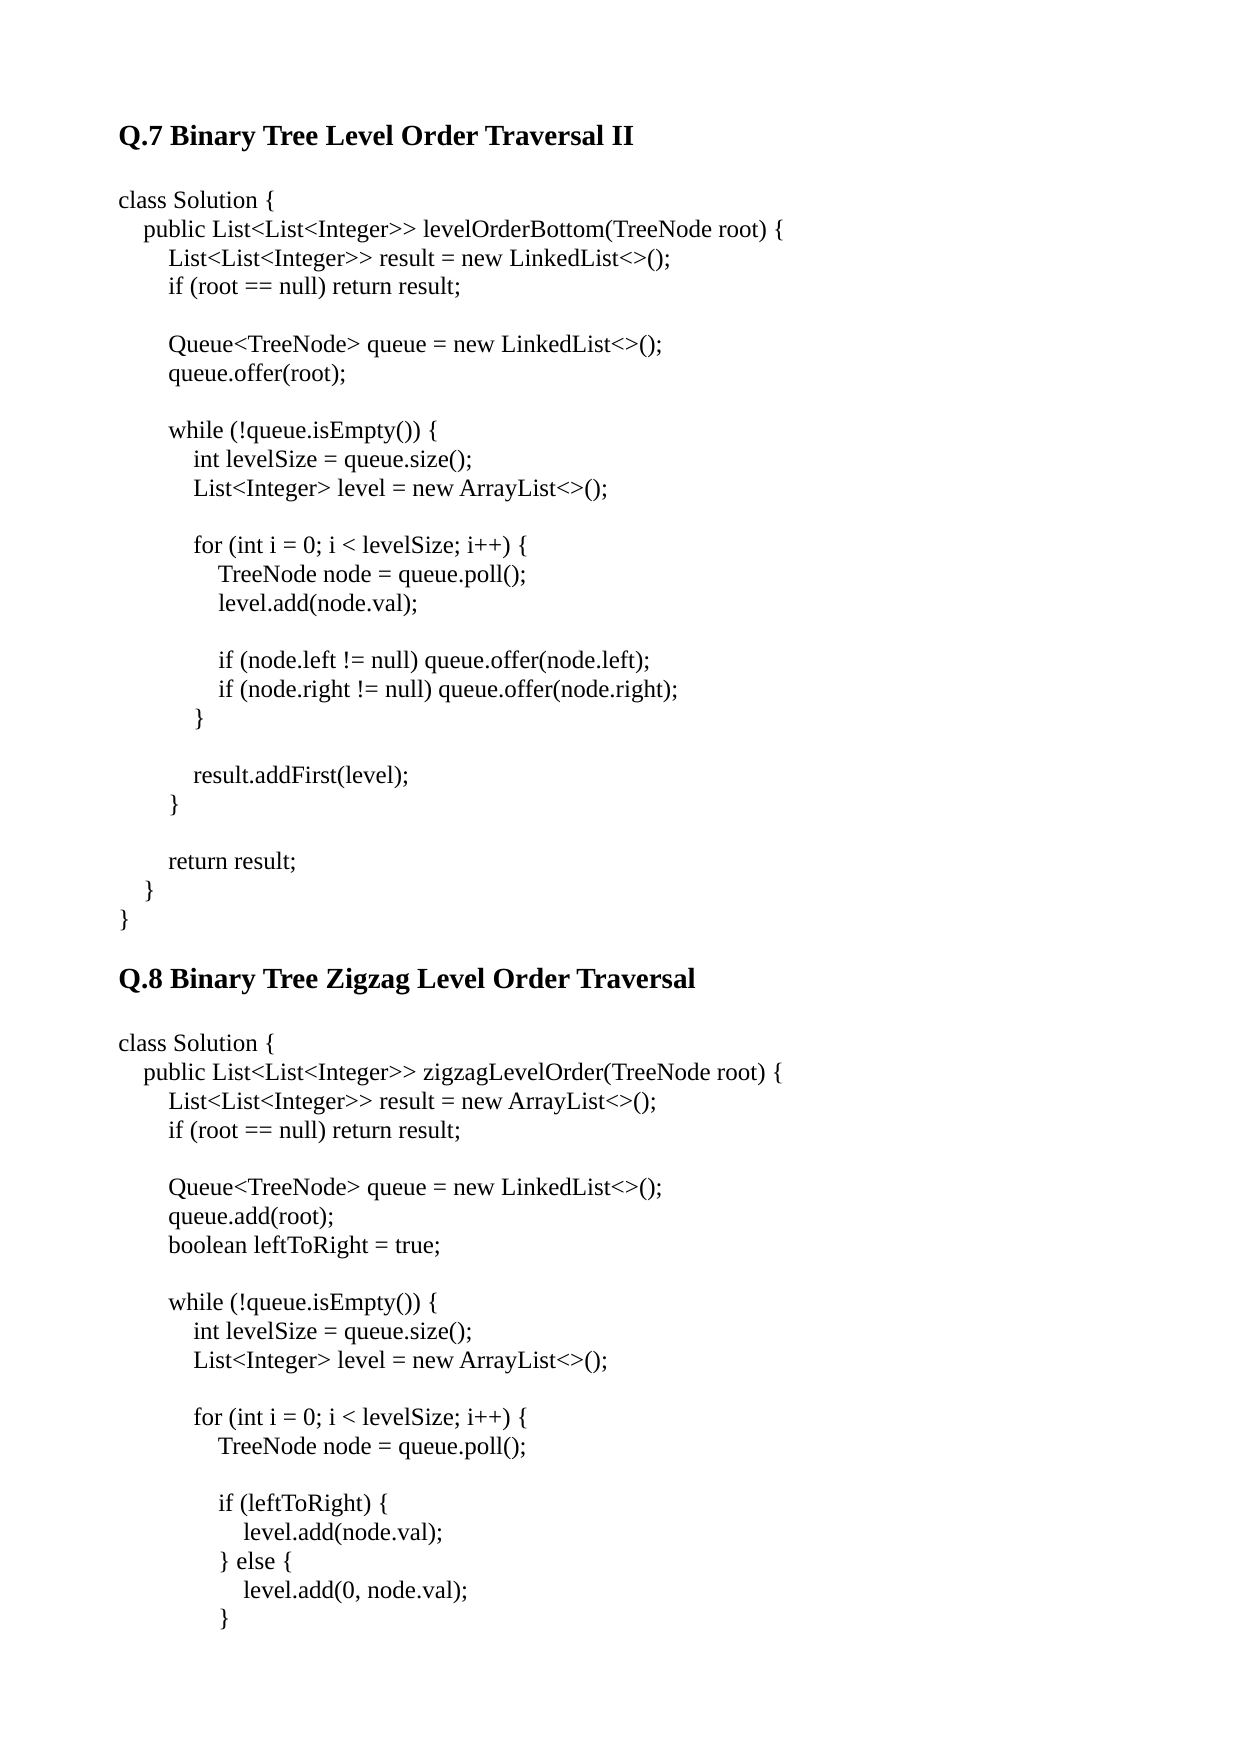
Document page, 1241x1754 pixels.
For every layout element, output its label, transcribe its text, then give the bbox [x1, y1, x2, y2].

text } [118, 789, 1122, 818]
text int levelSize = queue.size(); [118, 444, 1122, 473]
text while (!queue.isEmpty()) { [118, 1287, 1122, 1316]
text public List<List<Integer>> levelOrderBottom(TreeNode root) { [118, 214, 1122, 243]
text queue.offer(root); [118, 358, 1122, 386]
text class Solution { [118, 185, 1122, 214]
text if (root == null) return result; [118, 271, 1122, 300]
text for (int i = 0; i < levelSize; i++) { [118, 530, 1122, 559]
text if (node.left != null) queue.offer(node.left); [118, 645, 1122, 674]
text List<Integer> level = new ArrayList<>(); [118, 473, 1122, 501]
text } [118, 904, 1122, 933]
text boolean leftToRight = true; [118, 1230, 1122, 1258]
text level.add(node.val); [118, 1517, 1122, 1546]
text List<List<Integer>> result = new ArrayList<>(); [118, 1086, 1122, 1115]
text return result; [118, 846, 1122, 875]
text level.add(0, node.val); [118, 1575, 1122, 1603]
text Q.7 Binary Tree Level Order Traversal II [118, 118, 1122, 152]
text } [118, 875, 1122, 904]
text for (int i = 0; i < levelSize; i++) { [118, 1402, 1122, 1431]
text while (!queue.isEmpty()) { [118, 415, 1122, 444]
text List<List<Integer>> result = new LinkedList<>(); [118, 243, 1122, 271]
text int levelSize = queue.size(); [118, 1316, 1122, 1345]
text TreeNode node = queue.poll(); [118, 559, 1122, 588]
text result.addFirst(level); [118, 760, 1122, 789]
text if (leftToRight) { [118, 1488, 1122, 1517]
text Queue<TreeNode> queue = new LinkedList<>(); [118, 329, 1122, 358]
text level.add(node.val); [118, 588, 1122, 616]
text } [118, 1603, 1122, 1632]
text } [118, 703, 1122, 731]
text List<Integer> level = new ArrayList<>(); [118, 1345, 1122, 1373]
text } else { [118, 1546, 1122, 1575]
text if (node.right != null) queue.offer(node.right); [118, 674, 1122, 703]
text queue.add(root); [118, 1201, 1122, 1230]
text TreeNode node = queue.poll(); [118, 1431, 1122, 1460]
text Q.8 Binary Tree Zigzag Level Order Traversal [118, 961, 1122, 995]
text Queue<TreeNode> queue = new LinkedList<>(); [118, 1172, 1122, 1201]
text public List<List<Integer>> zigzagLevelOrder(TreeNode root) { [118, 1057, 1122, 1086]
text class Solution { [118, 1028, 1122, 1057]
text if (root == null) return result; [118, 1115, 1122, 1143]
